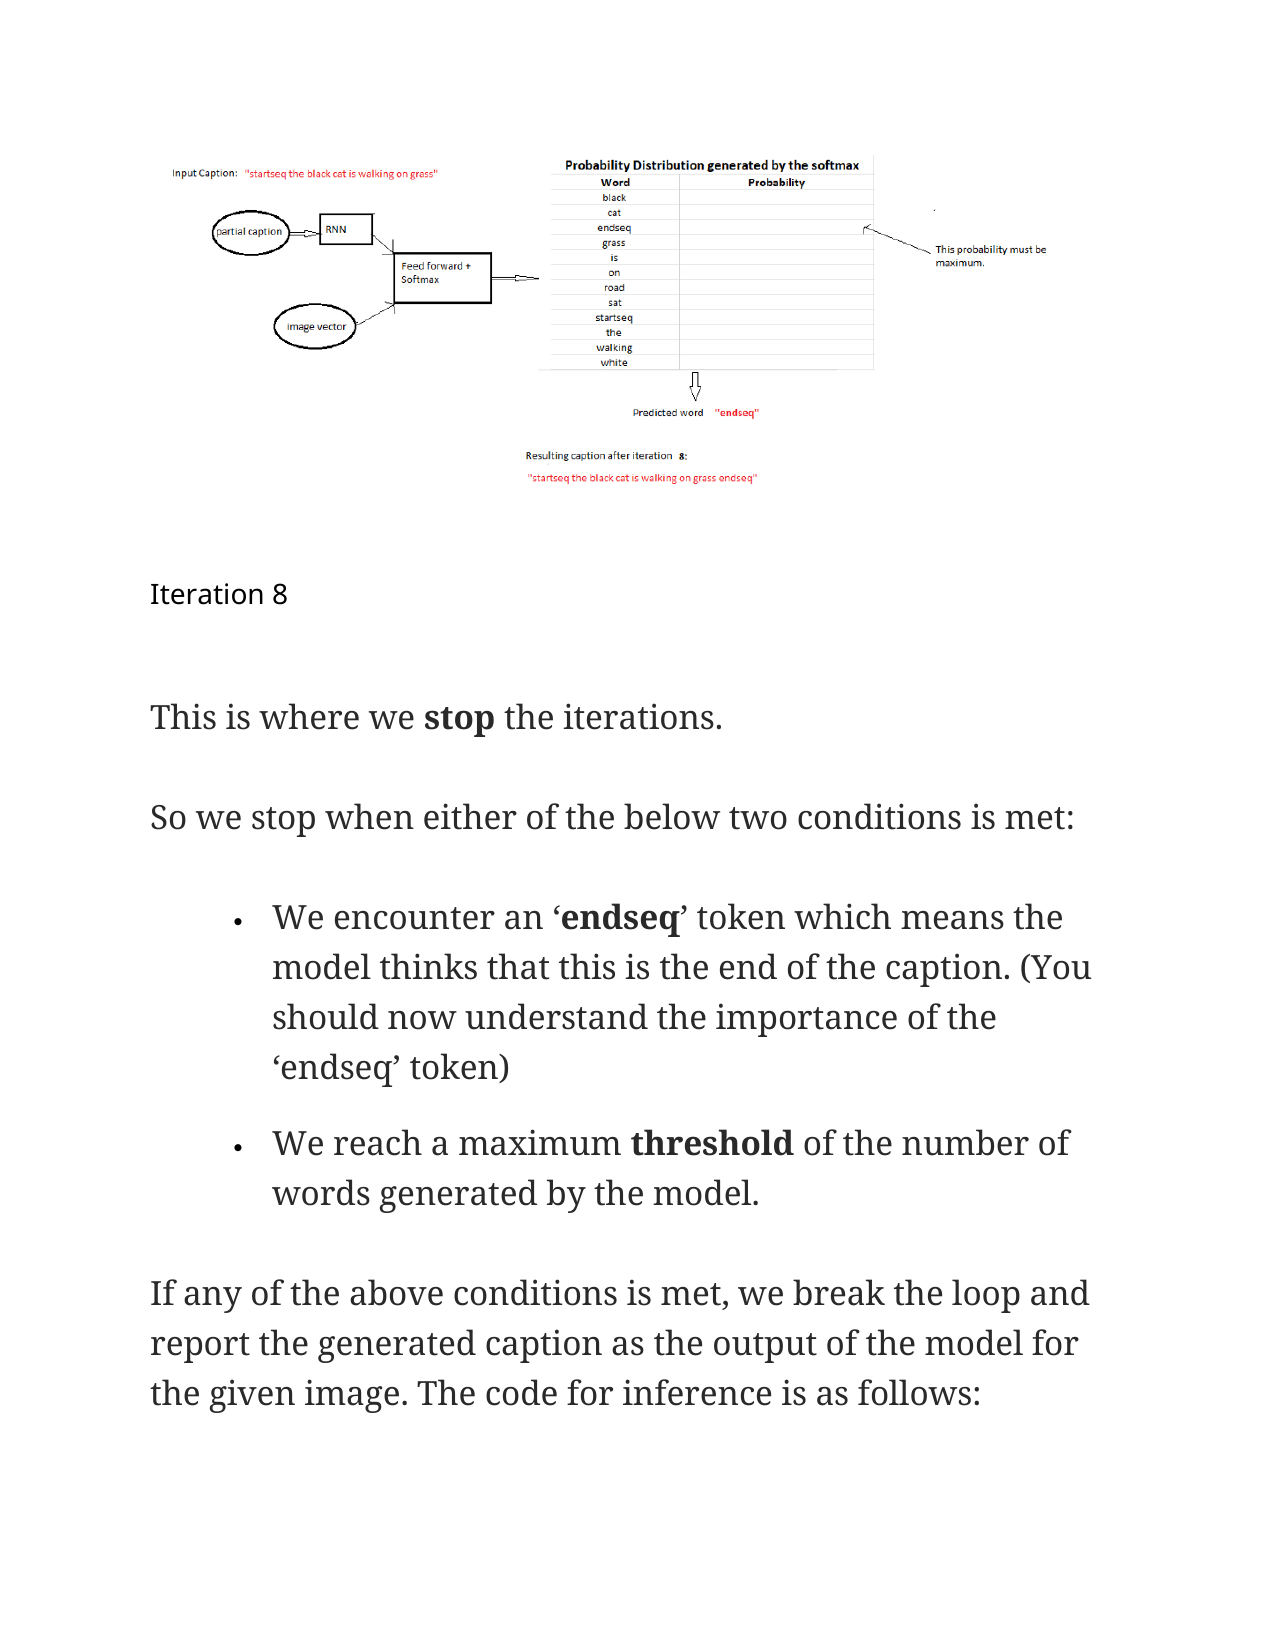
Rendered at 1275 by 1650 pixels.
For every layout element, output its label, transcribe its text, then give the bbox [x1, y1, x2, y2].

text Iteration 8 [150, 574, 1125, 613]
text So we stop when either of the below two conditions is met: [150, 789, 1125, 839]
list We reach a maximum threshold of the number of words generated by the model. [234, 1116, 1125, 1216]
list We encounter an ‘endseq’ token which means the model thinks that this is the end of the caption. (You should now understand the importance of the ‘endseq’ token) [234, 889, 1125, 1089]
text If any of the above conditions is met, we break the loop and report the generated caption as the output of the model for the given image. The code for inference is as follows: [150, 1266, 1125, 1416]
text This is where we stop the iterations. [150, 689, 1125, 739]
